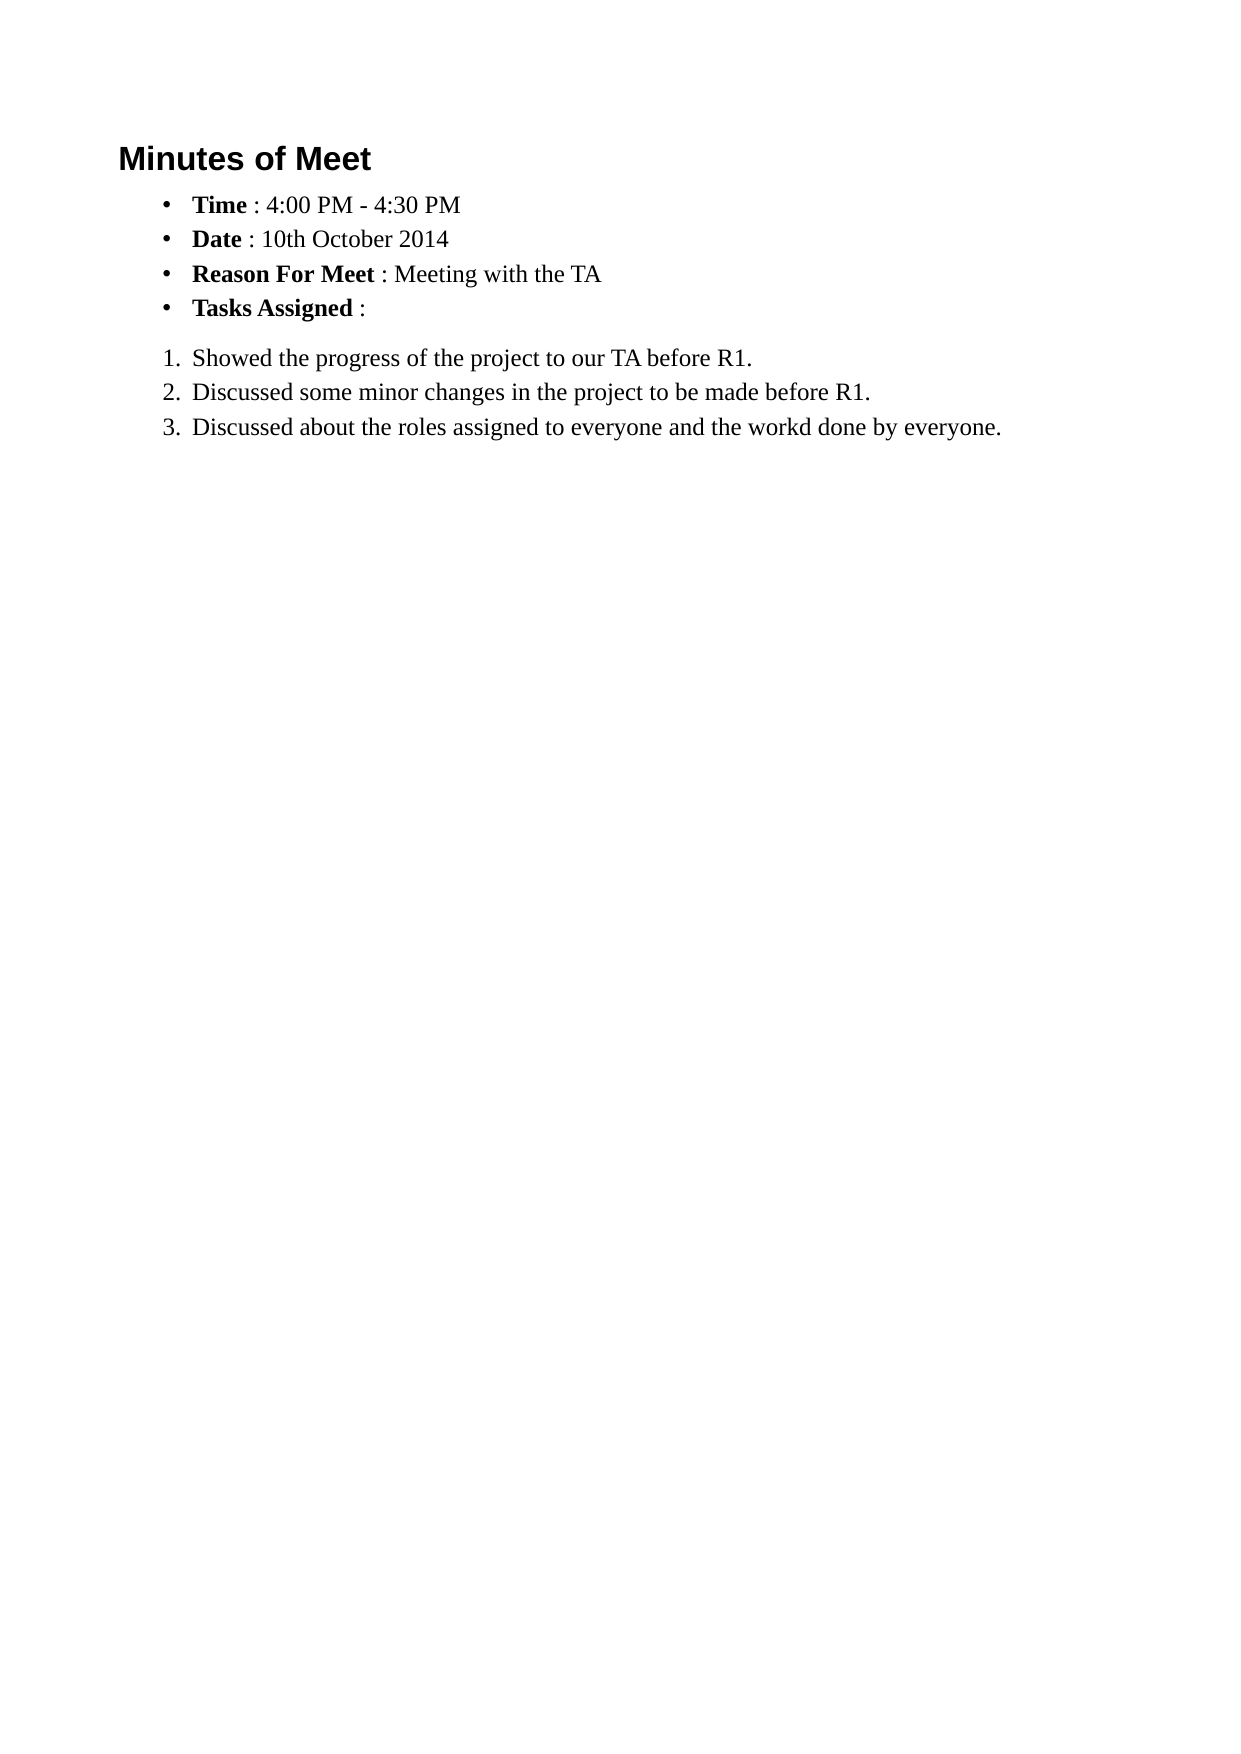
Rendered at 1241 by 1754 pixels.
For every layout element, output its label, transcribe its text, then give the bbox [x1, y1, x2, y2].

list Date : 10th October 2014 [162, 224, 1122, 253]
list Discussed some minor changes in the project to be made before R1. [162, 377, 1122, 406]
subtitle Minutes of Meet [118, 139, 1122, 178]
list Tasks Assigned : [162, 293, 1122, 322]
list Time : 4:00 PM - 4:30 PM [162, 190, 1122, 219]
list Showed the progress of the project to our TA before R1. [162, 343, 1122, 371]
list Reason For Meet : Meeting with the TA [162, 259, 1122, 288]
list Discussed about the roles assigned to everyone and the workd done by everyone. [162, 412, 1122, 440]
